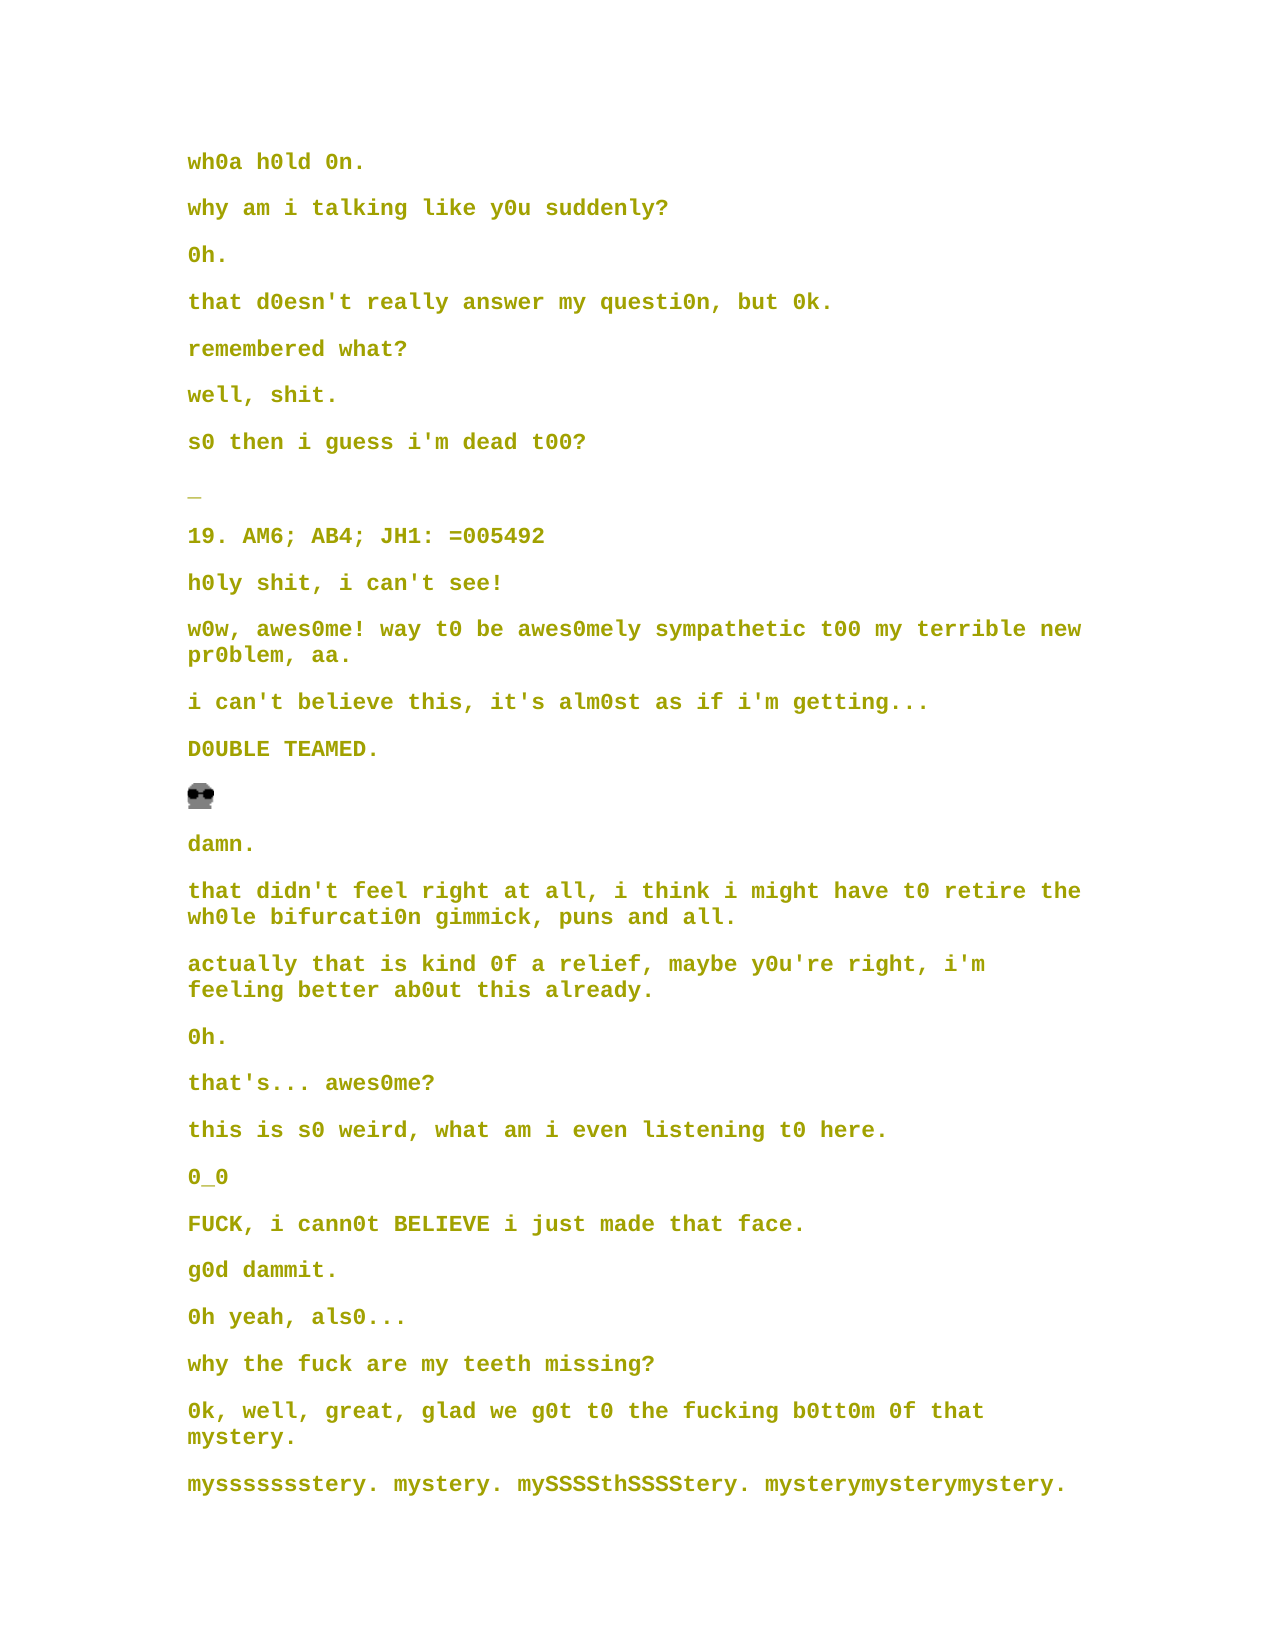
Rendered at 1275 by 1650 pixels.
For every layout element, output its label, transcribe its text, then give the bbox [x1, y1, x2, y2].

text 0_0 [187, 1165, 1087, 1191]
text that didn't feel right at all, i think i might have t0 retire the wh0le bifurcati0n gimmick, puns and all. [187, 879, 1087, 931]
text 0h yeah, als0... [187, 1306, 1087, 1332]
text 19. AM6; AB4; JH1: =005492 [187, 524, 1087, 550]
text remembered what? [187, 337, 1087, 363]
text i can't believe this, it's alm0st as if i'm getting... [187, 690, 1087, 716]
text g0d dammit. [187, 1259, 1087, 1285]
text 0h. [187, 243, 1087, 269]
text why the fuck are my teeth missing? [187, 1352, 1087, 1378]
text h0ly shit, i can't see! [187, 571, 1087, 597]
text FUCK, i cann0t BELIEVE i just made that face. [187, 1212, 1087, 1238]
text w0w, awes0me! way t0 be awes0mely sympathetic t00 my terrible new pr0blem, aa. [187, 618, 1087, 669]
text damn. [187, 833, 1087, 859]
text why am i talking like y0u suddenly? [187, 197, 1087, 223]
text D0UBLE TEAMED. [187, 737, 1087, 763]
text 0k, well, great, glad we g0t t0 the fucking b0tt0m 0f that mystery. [187, 1399, 1087, 1451]
text myssssssstery. mystery. mySSSSthSSSStery. mysterymysterymystery. [187, 1472, 1087, 1498]
text well, shit. [187, 384, 1087, 410]
text _ [187, 477, 1087, 503]
text 0h. [187, 1025, 1087, 1051]
text that's... awes0me? [187, 1072, 1087, 1098]
text that d0esn't really answer my questi0n, but 0k. [187, 290, 1087, 316]
text this is s0 weird, what am i even listening t0 here. [187, 1118, 1087, 1144]
text actually that is kind 0f a relief, maybe y0u're right, i'm feeling better ab0ut this already. [187, 952, 1087, 1004]
text s0 then i guess i'm dead t00? [187, 431, 1087, 457]
text wh0a h0ld 0n. [187, 150, 1087, 176]
